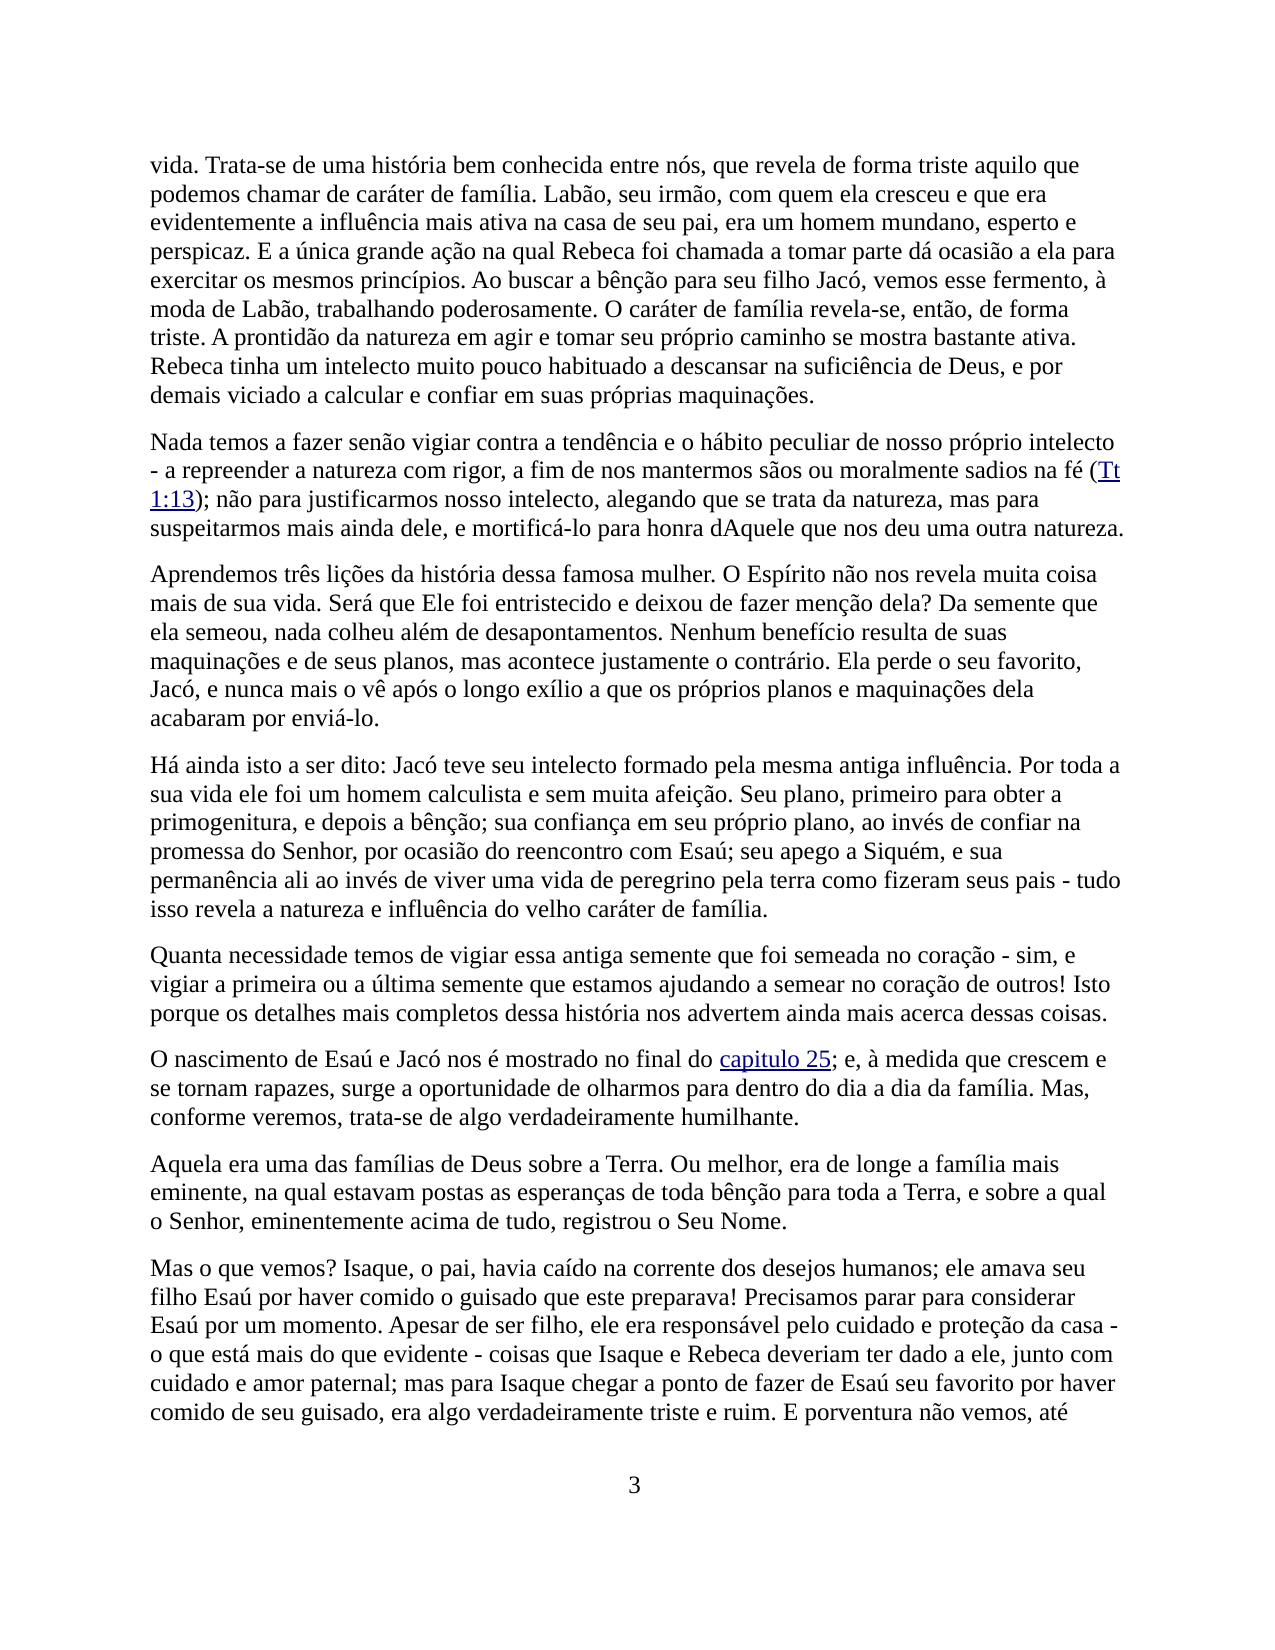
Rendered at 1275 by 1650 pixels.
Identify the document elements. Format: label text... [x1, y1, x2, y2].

text O nascimento de Esaú e Jacó nos é mostrado no final do capitulo 25; e, à medida que crescem e se tornam rapazes, surge a oportunidade de olharmos para dentro do dia a dia da família. Mas, conforme veremos, trata-se de algo verdadeiramente humilhante. [150, 1044, 1125, 1131]
text Há ainda isto a ser dito: Jacó teve seu intelecto formado pela mesma antiga influência. Por toda a sua vida ele foi um homem calculista e sem muita afeição. Seu plano, primeiro para obter a primogenitura, e depois a bênção; sua confiança em seu próprio plano, ao invés de confiar na promessa do Senhor, por ocasião do reencontro com Esaú; seu apego a Siquém, e sua permanência ali ao invés de viver uma vida de peregrino pela terra como fizeram seus pais - tudo isso revela a natureza e influência do velho caráter de família. [150, 750, 1125, 922]
text Quanta necessidade temos de vigiar essa antiga semente que foi semeada no coração - sim, e vigiar a primeira ou a última semente que estamos ajudando a semear no coração de outros! Isto porque os detalhes mais completos dessa história nos advertem ainda mais acerca dessas coisas. [150, 940, 1125, 1027]
text Nada temos a fazer senão vigiar contra a tendência e o hábito peculiar de nosso próprio intelecto - a repreender a natureza com rigor, a fim de nos mantermos sãos ou moralmente sadios na fé (Tt 1:13); não para justificarmos nosso intelecto, alegando que se trata da natureza, mas para suspeitarmos mais ainda dele, e mortificá-lo para honra dAquele que nos deu uma outra natureza. [150, 427, 1125, 542]
text Aprendemos três lições da história dessa famosa mulher. O Espírito não nos revela muita coisa mais de sua vida. Será que Ele foi entristecido e deixou de fazer menção dela? Da semente que ela semeou, nada colheu além de desapontamentos. Nenhum benefício resulta de suas maquinações e de seus planos, mas acontece justamente o contrário. Ela perde o seu favorito, Jacó, e nunca mais o vê após o longo exílio a que os próprios planos e maquinações dela acabaram por enviá-lo. [150, 559, 1125, 732]
text Aquela era uma das famílias de Deus sobre a Terra. Ou melhor, era de longe a família mais eminente, na qual estavam postas as esperanças de toda bênção para toda a Terra, e sobre a qual o Senhor, eminentemente acima de tudo, registrou o Seu Nome. [150, 1149, 1125, 1235]
text vida. Trata-se de uma história bem conhecida entre nós, que revela de forma triste aquilo que podemos chamar de caráter de família. Labão, seu irmão, com quem ela cresceu e que era evidentemente a influência mais ativa na casa de seu pai, era um homem mundano, esperto e perspicaz. E a única grande ação na qual Rebeca foi chamada a tomar parte dá ocasião a ela para exercitar os mesmos princípios. Ao buscar a bênção para seu filho Jacó, vemos esse fermento, à moda de Labão, trabalhando poderosamente. O caráter de família revela-se, então, de forma triste. A prontidão da natureza em agir e tomar seu próprio caminho se mostra bastante ativa. Rebeca tinha um intelecto muito pouco habituado a descansar na suficiência de Deus, e por demais viciado a calcular e confiar em suas próprias maquinações. [150, 150, 1125, 409]
text Mas o que vemos? Isaque, o pai, havia caído na corrente dos desejos humanos; ele amava seu filho Esaú por haver comido o guisado que este preparava! Precisamos parar para considerar Esaú por um momento. Apesar de ser filho, ele era responsável pelo cuidado e proteção da casa - o que está mais do que evidente - coisas que Isaque e Rebeca deveriam ter dado a ele, junto com cuidado e amor paternal; mas para Isaque chegar a ponto de fazer de Esaú seu favorito por haver comido de seu guisado, era algo verdadeiramente triste e ruim. E porventura não vemos, até [150, 1253, 1125, 1425]
